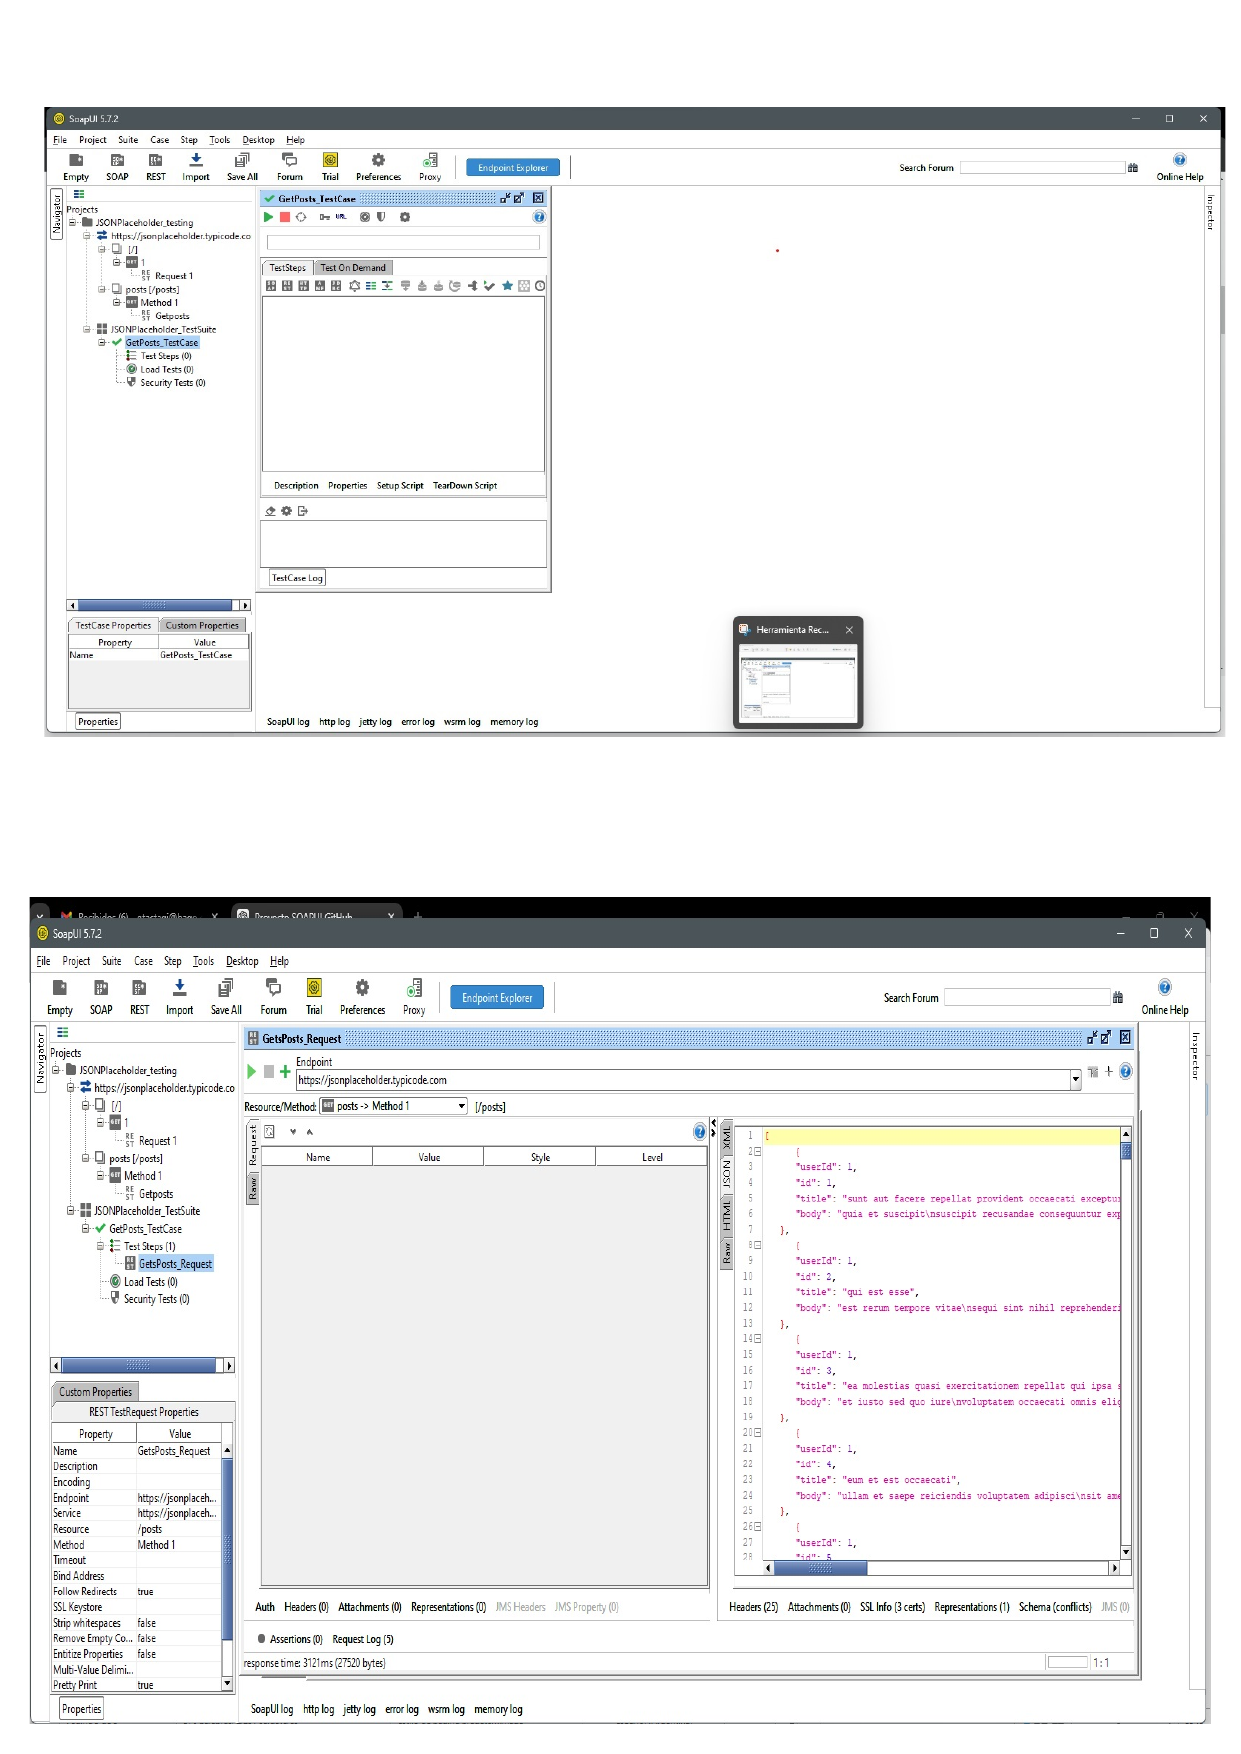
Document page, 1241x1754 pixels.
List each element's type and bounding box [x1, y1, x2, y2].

picture [44, 107, 1226, 737]
picture [29, 897, 1211, 1724]
